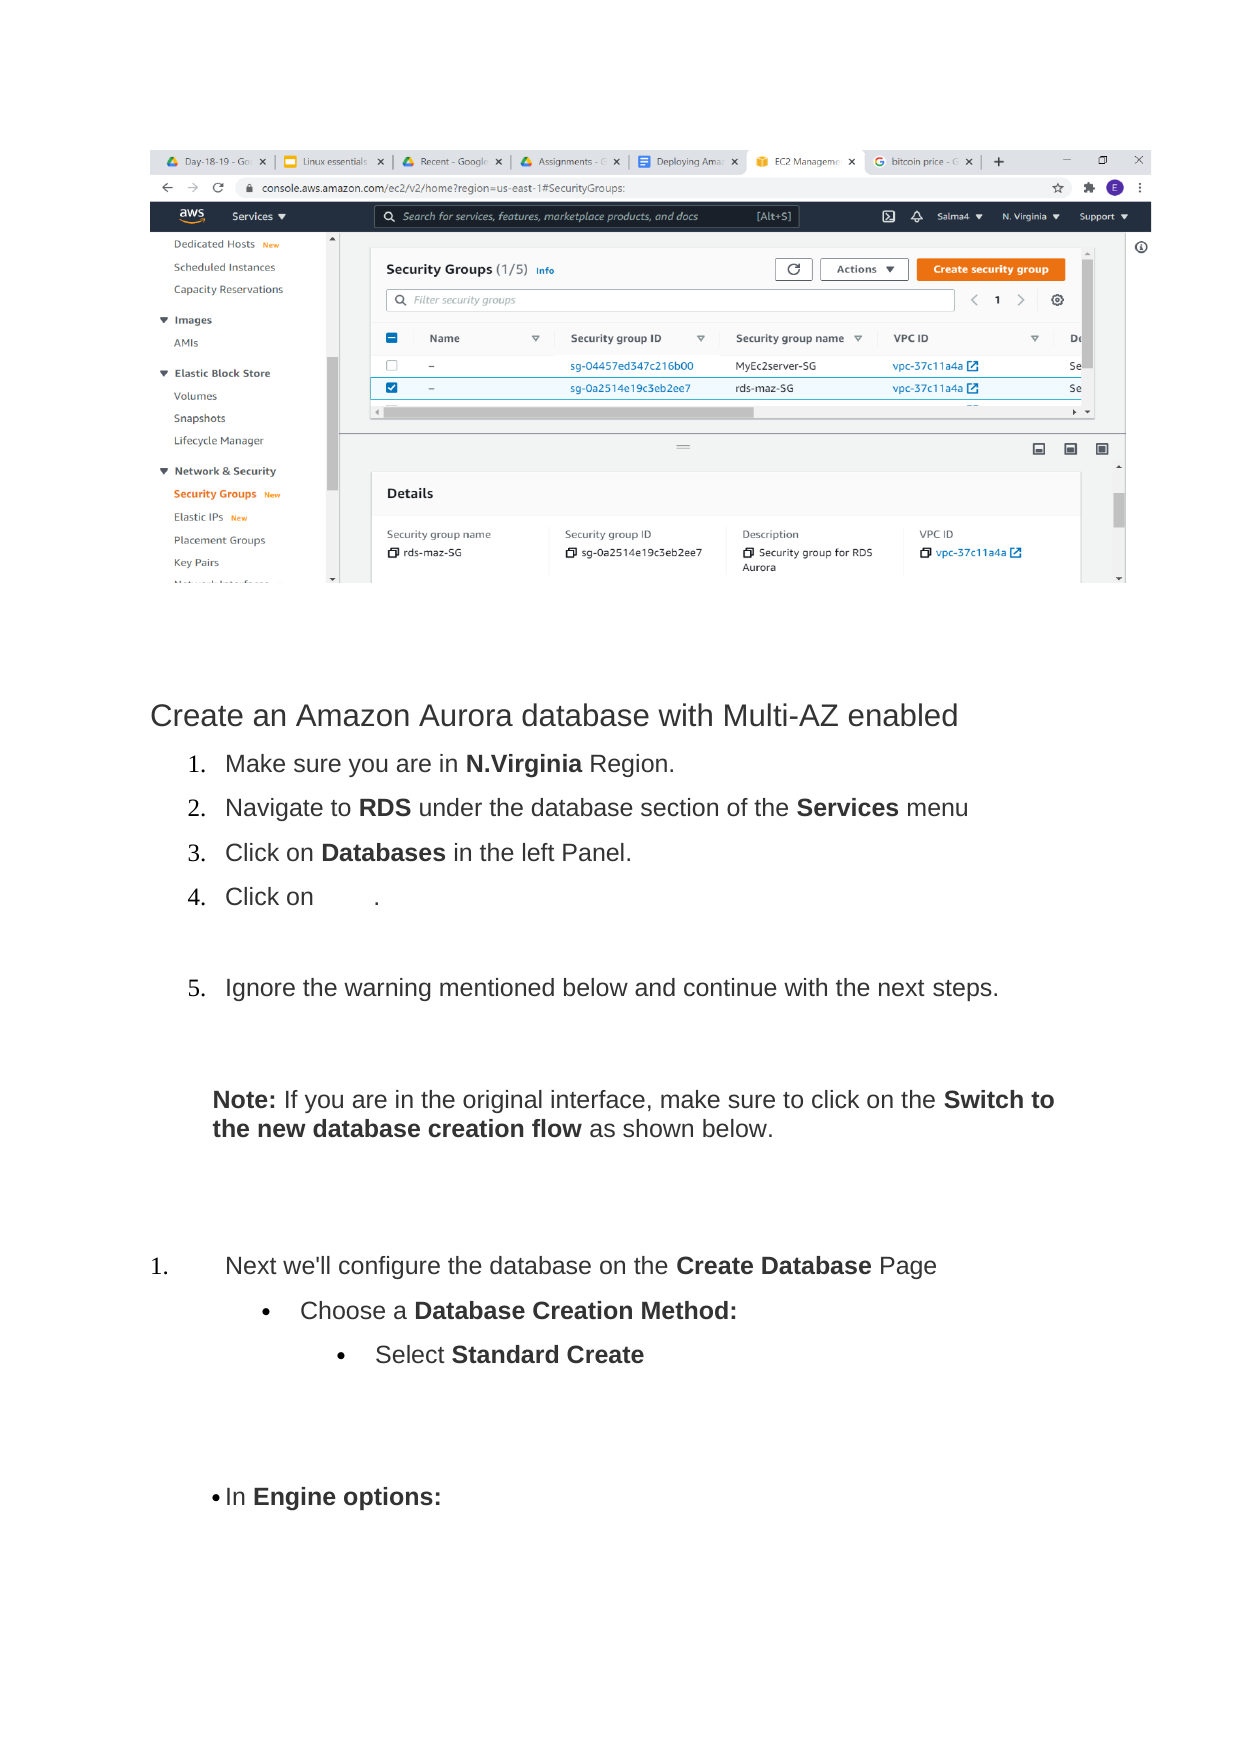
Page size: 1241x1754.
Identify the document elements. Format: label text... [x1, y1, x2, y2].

list Make sure you are in N.Virginia Region. [187, 748, 1090, 777]
text Note: If you are in the original interface, make sure to click on the Switch to the new database creation flow as shown below. [212, 1085, 1090, 1143]
list Choose a Database Creation Method: [262, 1296, 1090, 1324]
list Click on Databases in the left Panel. [187, 837, 1090, 866]
list Select Standard Create [337, 1340, 1090, 1369]
list Ignore the warning mentioned below and continue with the next steps. [187, 973, 1090, 1002]
list Navigate to RDS under the database section of the Services menu [187, 793, 1090, 822]
text Create an Amazon Aurora database with Multi-AZ enabled [150, 697, 1090, 733]
list Click on . [187, 882, 1090, 957]
list Next we'll configure the database on the Create Database Page [150, 1251, 1090, 1280]
list In Engine options: [212, 1481, 1090, 1510]
